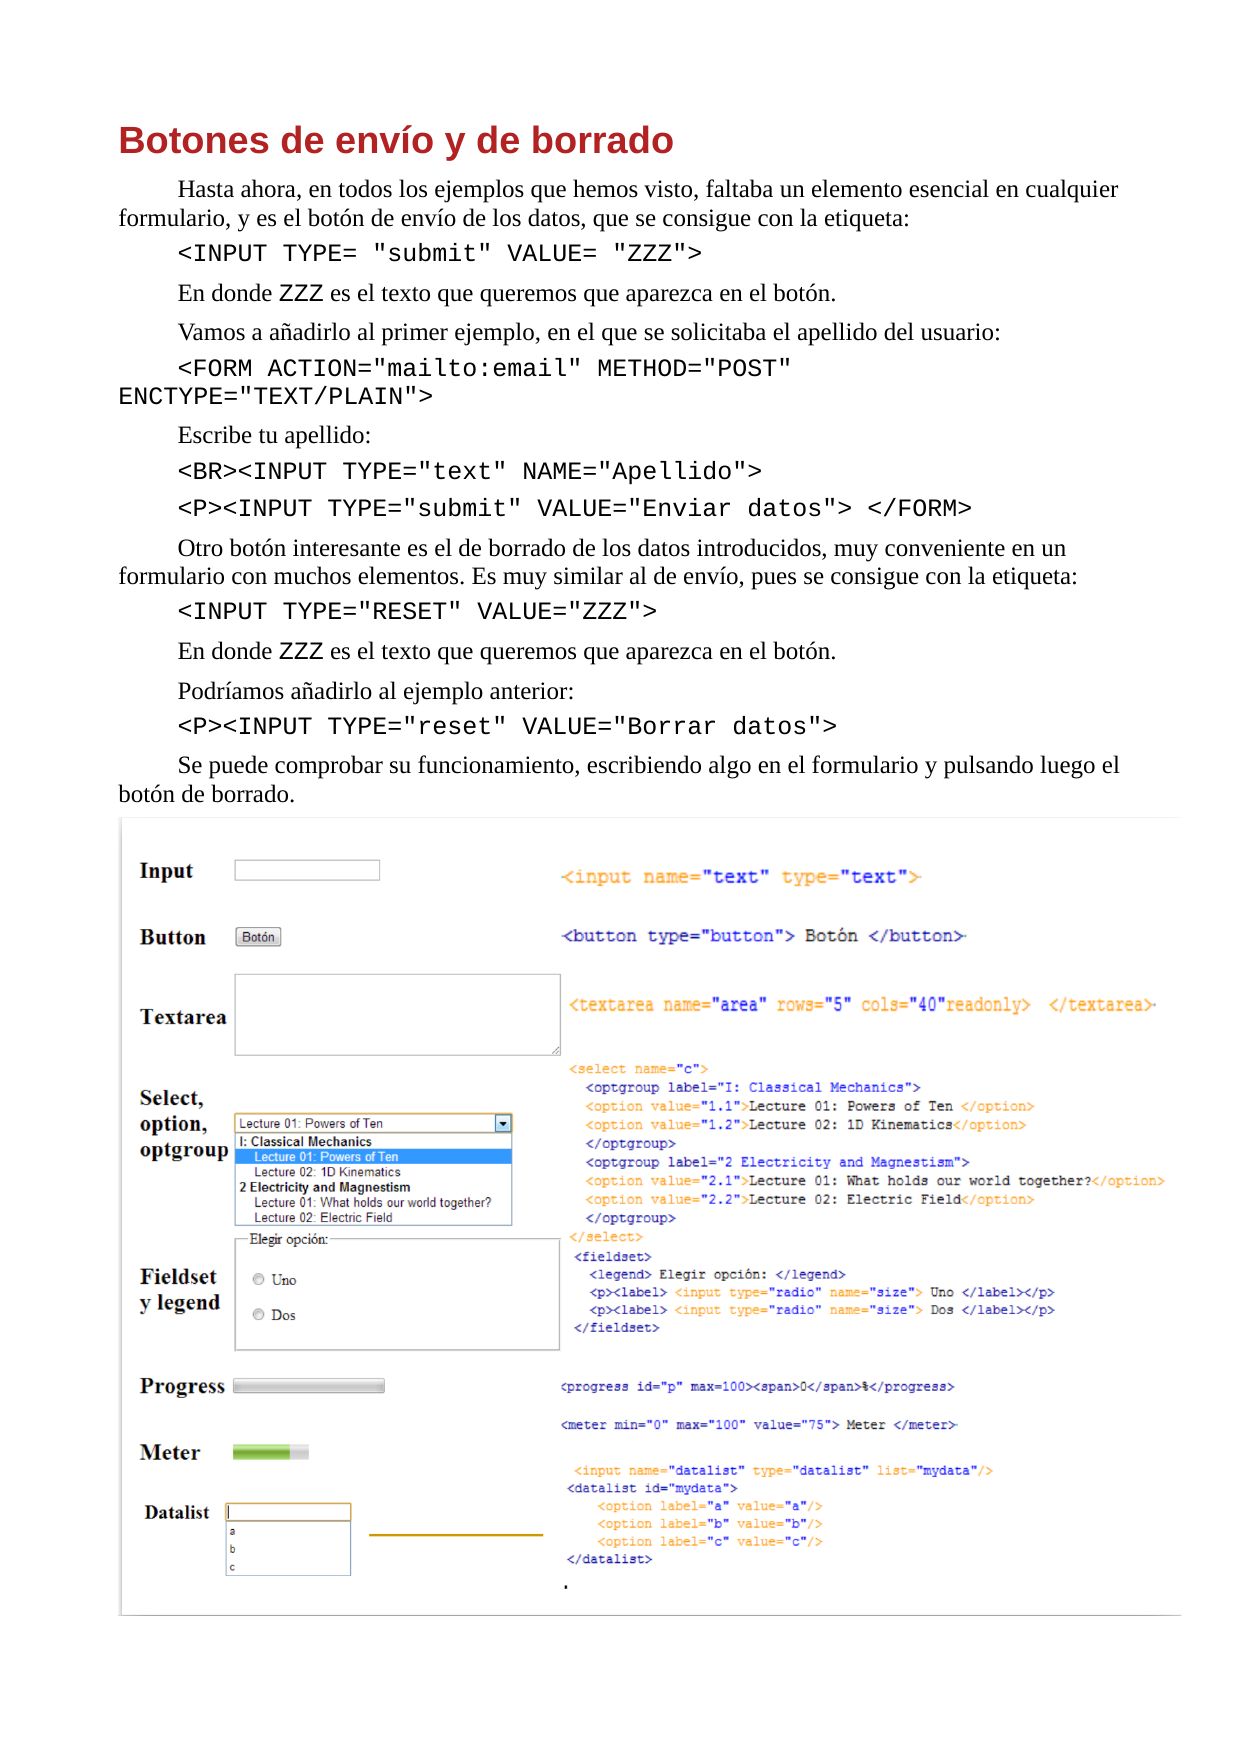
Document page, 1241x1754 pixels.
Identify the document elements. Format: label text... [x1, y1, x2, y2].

text Vamos a añadirlo al primer ejemplo, en el que se solicitaba el apellido del usuario: [118, 317, 1122, 346]
text <FORM ACTION="mailto:email" METHOD="POST" ENCTYPE="TEXT/PLAIN"> [118, 355, 1122, 412]
text Escribe tu apellido: [118, 421, 1122, 449]
text En donde ZZZ es el texto que queremos que aparezca en el botón. [118, 278, 1122, 309]
text Se puede comprobar su funcionamiento, escribiendo algo en el formulario y pulsando luego el botón de borrado. [118, 751, 1122, 808]
text Hasta ahora, en todos los ejemplos que hemos visto, faltaba un elemento esencial en cualquier formulario, y es el botón de envío de los datos, que se consigue con la etiqueta: [118, 174, 1122, 232]
text <INPUT TYPE="RESET" VALUE="ZZZ"> [118, 599, 1122, 627]
text Otro botón interesante es el de borrado de los datos introducidos, muy conveniente en un formulario con muchos elementos. Es muy similar al de envío, pues se consigue con la etiqueta: [118, 533, 1122, 590]
text <INPUT TYPE= "submit" VALUE= "ZZZ"> [118, 241, 1122, 269]
subtitle Botones de envío y de borrado [118, 118, 1122, 162]
text <BR><INPUT TYPE="text" NAME="Apellido"> [118, 458, 1122, 487]
picture [118, 817, 1182, 1616]
text <P><INPUT TYPE="submit" VALUE="Enviar datos"> </FORM> [118, 495, 1122, 524]
text Podríamos añadirlo al ejemplo anterior: [118, 676, 1122, 704]
text <P><INPUT TYPE="reset" VALUE="Borrar datos"> [118, 713, 1122, 742]
text En donde ZZZ es el texto que queremos que aparezca en el botón. [118, 636, 1122, 667]
